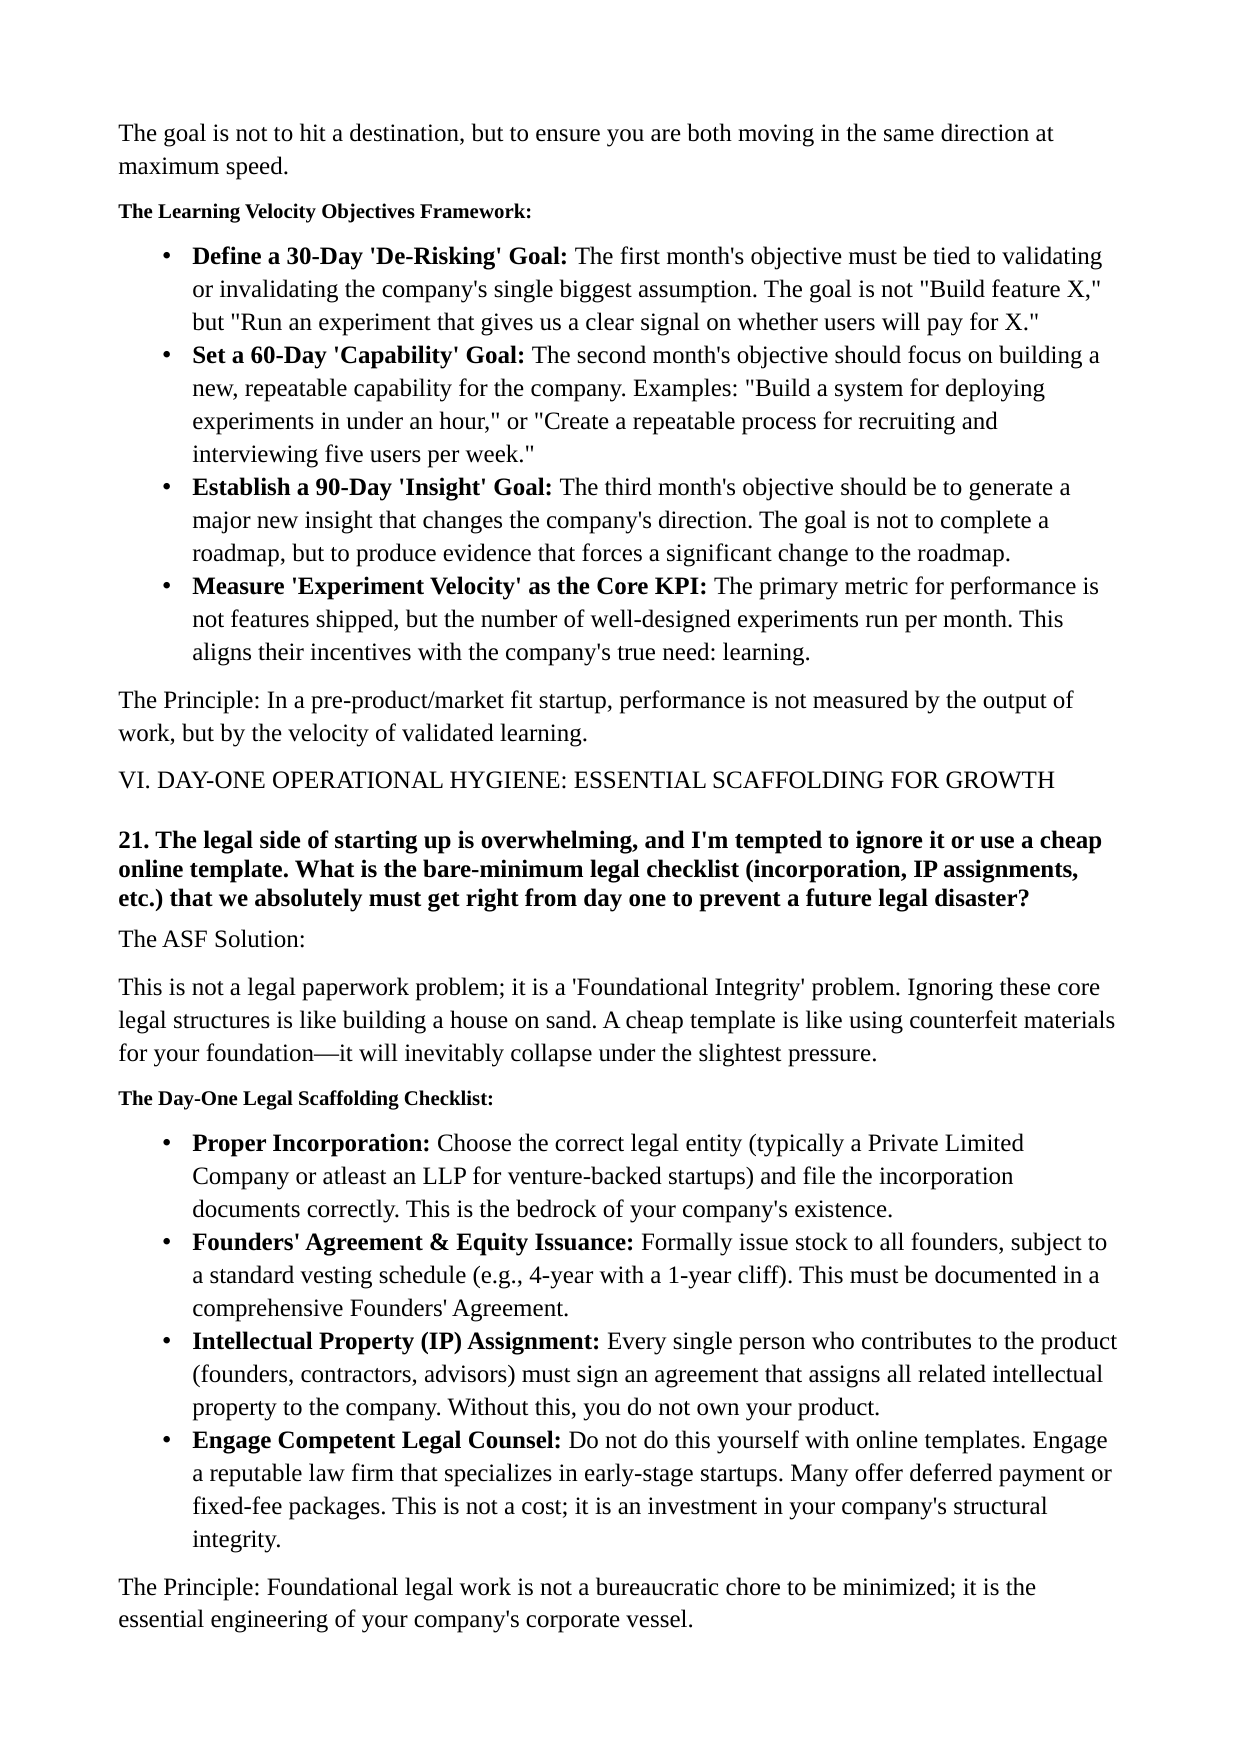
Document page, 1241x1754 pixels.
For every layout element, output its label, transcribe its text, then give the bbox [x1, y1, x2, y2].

list Define a 30-Day 'De-Risking' Goal: The first month's objective must be tied to validating or invalidating the company's single biggest assumption. The goal is not "Build feature X," but "Run an experiment that gives us a clear signal on whether users will pay for X." [162, 241, 1122, 336]
subtitle 21. The legal side of starting up is overwhelming, and I'm tempted to ignore it or use a cheap online template. What is the bare-minimum legal checklist (incorporation, IP assignments, etc.) that we absolutely must get right from day one to prevent a future legal disaster? [118, 826, 1122, 912]
text The goal is not to hit a destination, but to ensure you are both moving in the same direction at maximum speed. [118, 118, 1122, 180]
text This is not a legal paperwork problem; it is a 'Foundational Integrity' problem. Ignoring these core legal structures is like building a house on sand. A cheap template is like using counterfeit materials for your foundation—it will inevitably collapse under the slightest pressure. [118, 972, 1122, 1067]
list Intellectual Property (IP) Assignment: Every single person who contributes to the product (founders, contractors, advisors) must sign an agreement that assigns all related intellectual property to the company. Without this, you do not own your product. [162, 1326, 1122, 1421]
text The Principle: Foundational legal work is not a bureaucratic chore to be minimized; it is the essential engineering of your company's corporate vessel. [118, 1572, 1122, 1633]
list Set a 60-Day 'Capability' Goal: The second month's objective should focus on building a new, repeatable capability for the company. Examples: "Build a system for deploying experiments in under an hour," or "Create a repeatable process for recruiting and interviewing five users per week." [162, 340, 1122, 468]
text The ASF Solution: [118, 924, 1122, 953]
list Engage Competent Legal Counsel: Do not do this yourself with online templates. Engage a reputable law firm that specializes in early-stage startups. Many offer deferred payment or fixed-fee packages. This is not a cost; it is an investment in your company's structural integrity. [162, 1425, 1122, 1553]
text VI. DAY-ONE OPERATIONAL HYGIENE: ESSENTIAL SCAFFOLDING FOR GROWTH [118, 765, 1122, 794]
list Establish a 90-Day 'Insight' Goal: The third month's objective should be to generate a major new insight that changes the company's direction. The goal is not to complete a roadmap, but to produce evidence that forces a significant change to the roadmap. [162, 472, 1122, 567]
list Measure 'Experiment Velocity' as the Core KPI: The primary metric for performance is not features shipped, but the number of well-designed experiments run per month. This aligns their incentives with the company's true need: learning. [162, 571, 1122, 666]
list Proper Incorporation: Choose the correct legal entity (typically a Private Limited Company or atleast an LLP for venture-backed startups) and file the incorporation documents correctly. This is the bedrock of your company's existence. [162, 1128, 1122, 1222]
list Founders' Agreement & Equity Issuance: Formally issue stock to all founders, subject to a standard vesting schedule (e.g., 4-year with a 1-year cliff). This must be documented in a comprehensive Founders' Agreement. [162, 1227, 1122, 1322]
subtitle The Day-One Legal Scaffolding Checklist: [118, 1086, 1122, 1109]
subtitle The Learning Velocity Objectives Framework: [118, 199, 1122, 223]
text The Principle: In a pre-product/market fit startup, performance is not measured by the output of work, but by the velocity of validated learning. [118, 685, 1122, 747]
